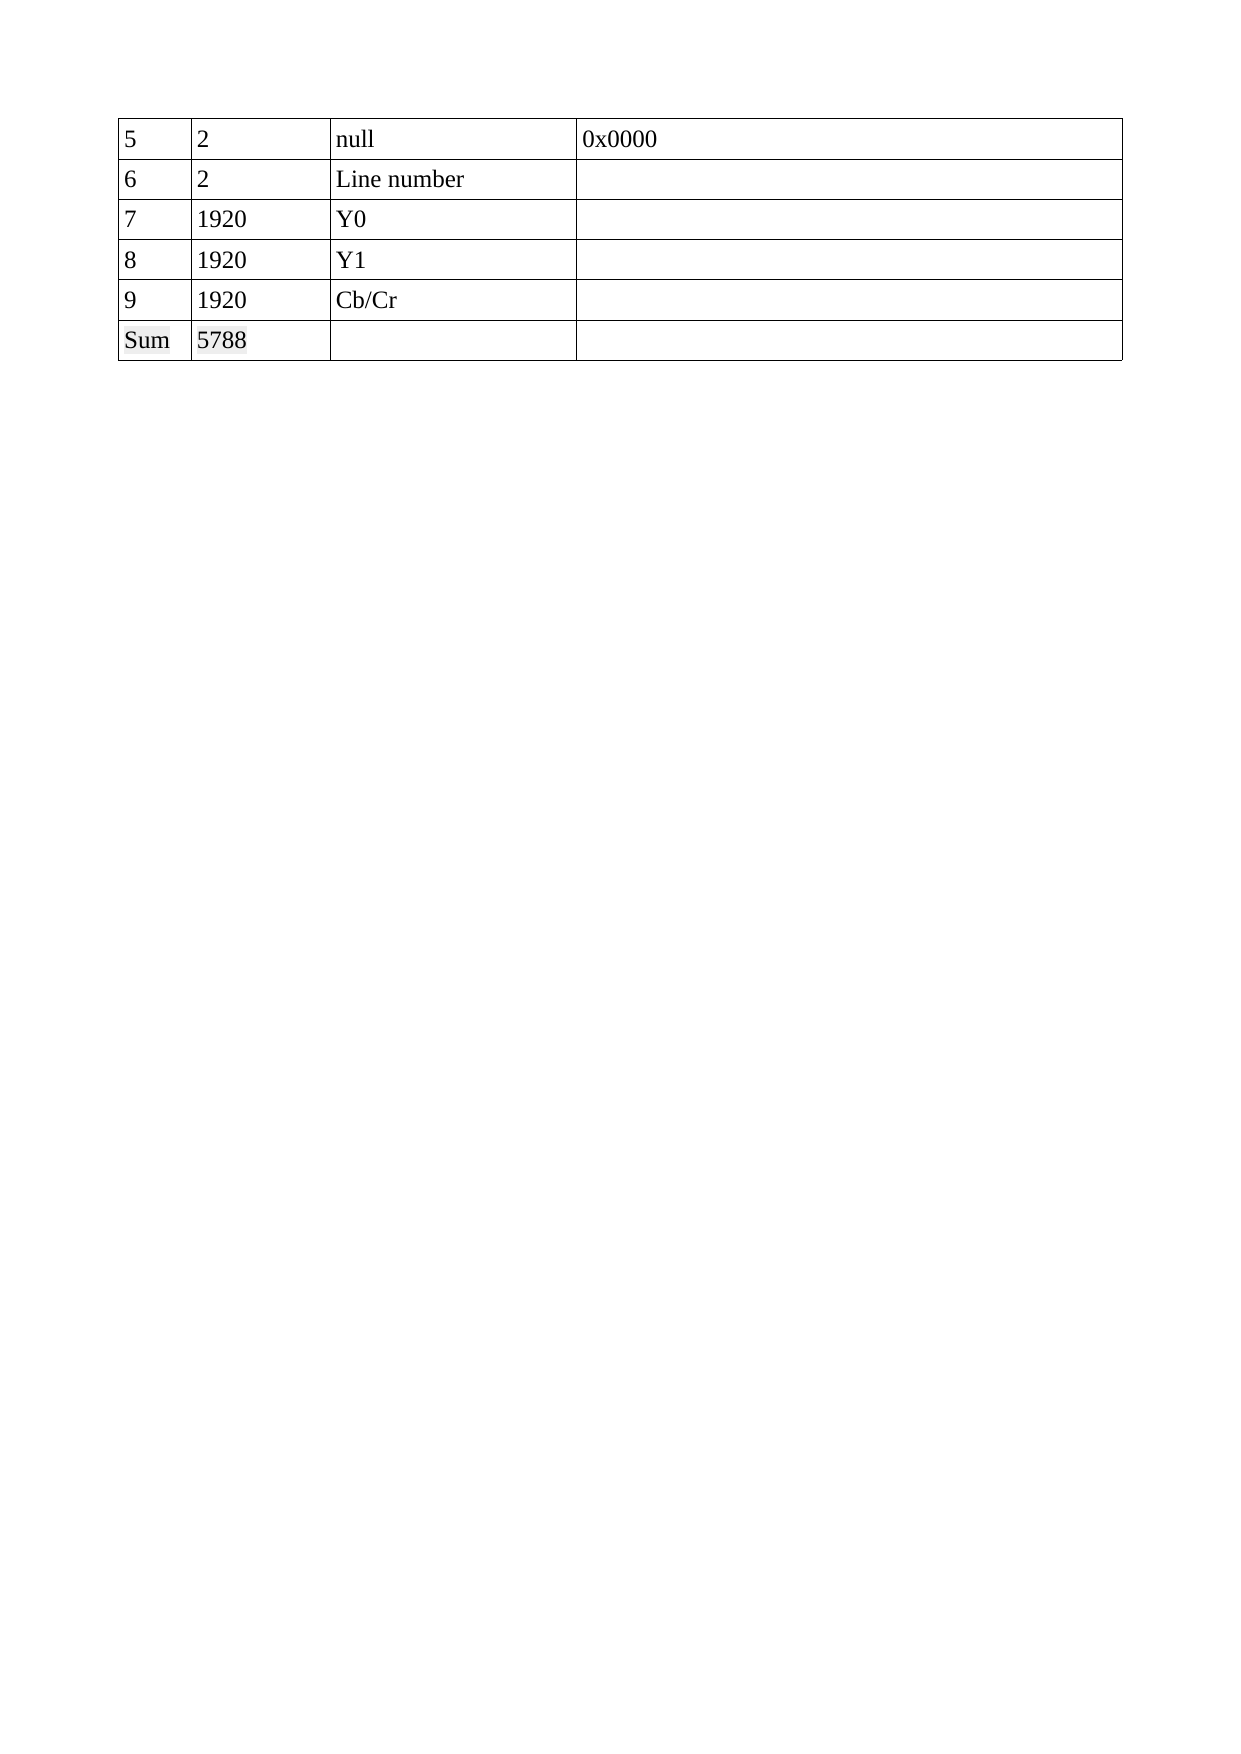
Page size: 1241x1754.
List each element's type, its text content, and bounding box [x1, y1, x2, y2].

table_cell 1920 [192, 280, 330, 320]
table_cell 5788 [192, 321, 330, 360]
table_cell Line number [331, 160, 576, 199]
table_cell [577, 280, 1122, 320]
table_cell 1920 [192, 200, 330, 239]
table_cell null [331, 119, 576, 158]
table_cell Y0 [331, 200, 576, 239]
table_cell 2 [192, 160, 330, 199]
table_cell [331, 321, 576, 360]
table_cell 6 [119, 160, 191, 199]
table_cell 8 [119, 240, 191, 279]
table_cell 7 [119, 200, 191, 239]
table_cell Cb/Cr [331, 280, 576, 320]
table_cell Y1 [331, 240, 576, 279]
table_cell [577, 200, 1122, 239]
table_cell 2 [192, 119, 330, 158]
table_cell [577, 240, 1122, 279]
table_cell 1920 [192, 240, 330, 279]
table_cell 0x0000 [577, 119, 1122, 158]
table_cell 5 [119, 119, 191, 158]
table_cell Sum [119, 321, 191, 360]
table_cell [577, 321, 1122, 360]
table_cell [577, 160, 1122, 199]
table_cell 9 [119, 280, 191, 320]
